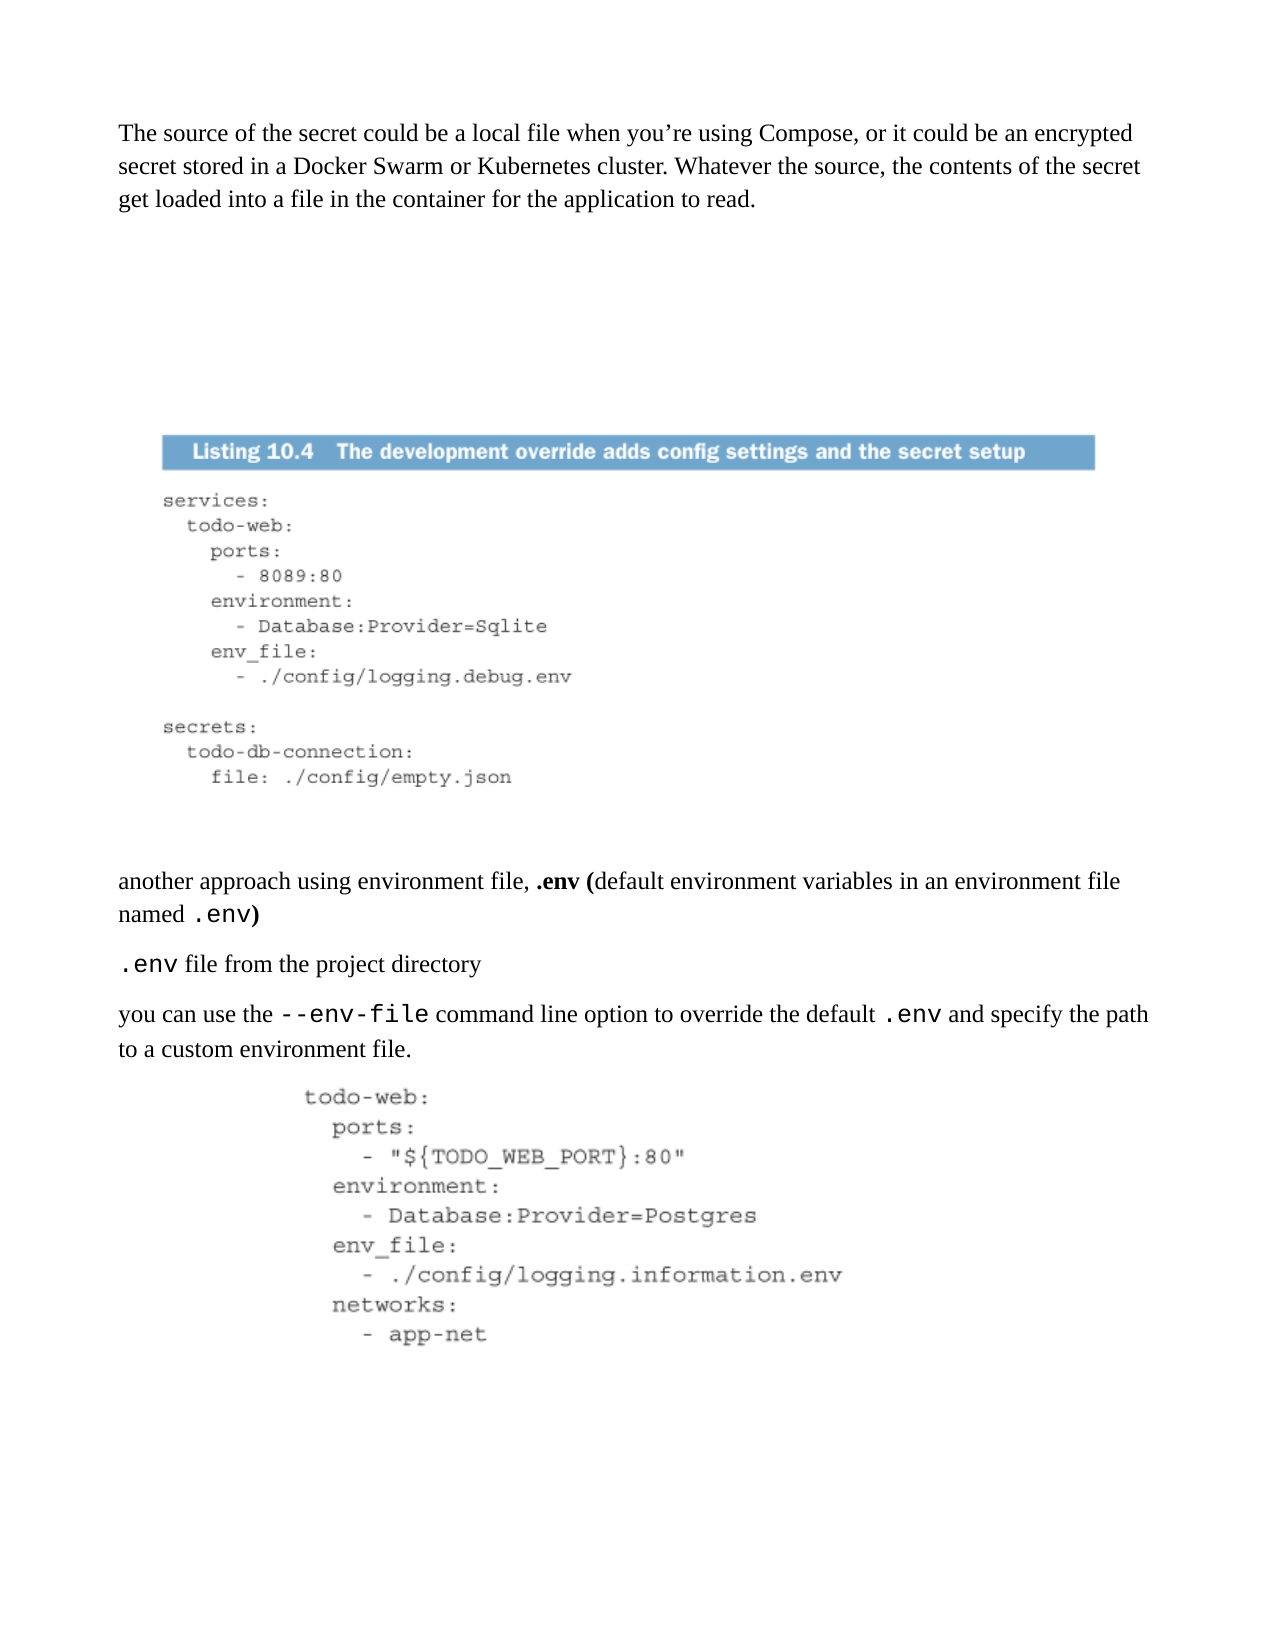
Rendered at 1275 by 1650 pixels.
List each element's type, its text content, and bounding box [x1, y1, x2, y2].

text you can use the --env-file command line option to override the default .env and specify the path to a custom environment file. [118, 999, 1157, 1063]
picture [102, 419, 1142, 815]
picture [250, 1081, 1025, 1394]
text The source of the secret could be a local file when you’re using Compose, or it could be an encrypted secret stored in a Docker Swarm or Kubernetes cluster. Whatever the source, the contents of the secret get loaded into a file in the container for the application to read. [118, 118, 1157, 213]
text .env file from the project directory [118, 949, 1157, 980]
text another approach using environment file, .env (default environment variables in an environment file named .env) [118, 866, 1157, 930]
